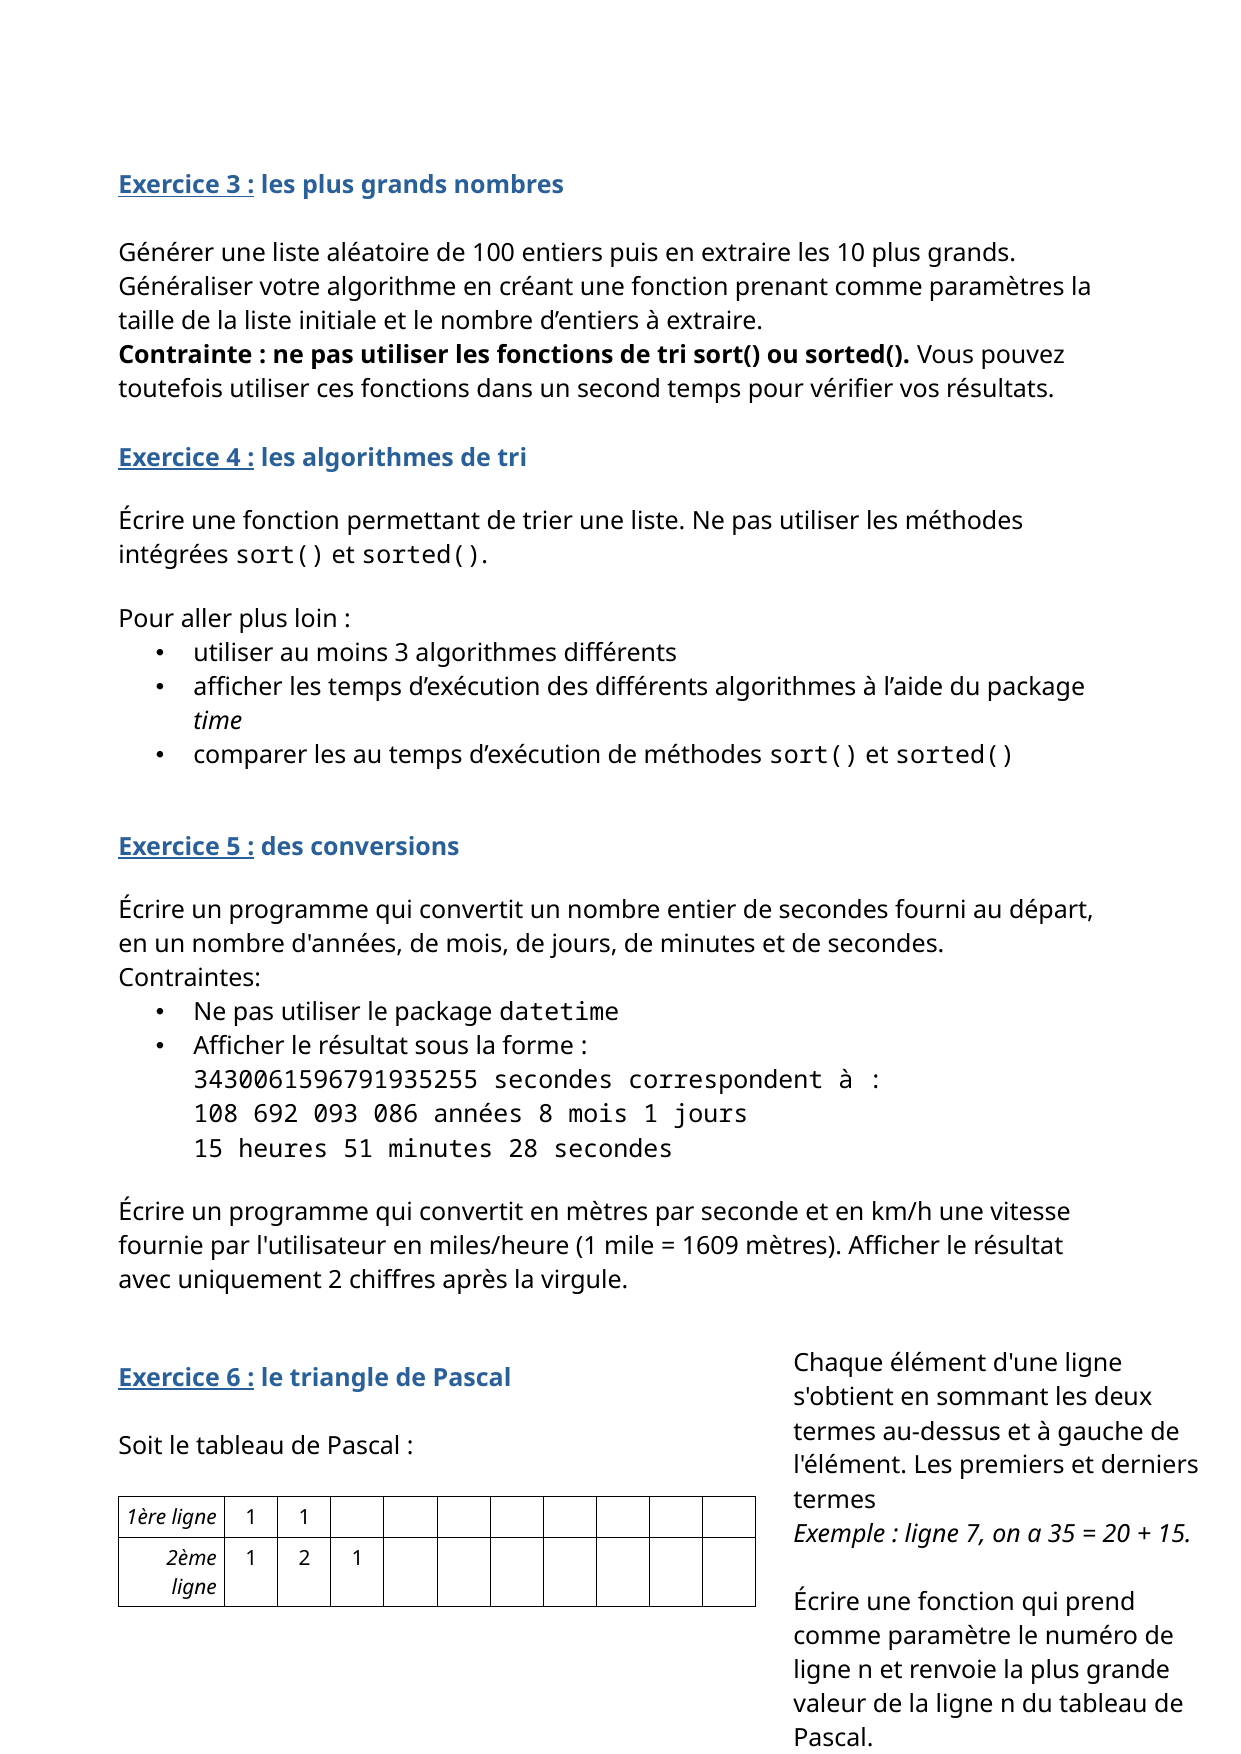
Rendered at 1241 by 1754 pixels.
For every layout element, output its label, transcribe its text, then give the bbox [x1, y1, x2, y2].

table_cell [384, 1538, 437, 1606]
list Afficher le résultat sous la forme : 3430061596791935255 secondes correspondent à : 108 692 093 086 années 8 mois 1 jours 15 heures 51 minutes 28 secondes [156, 1028, 1122, 1164]
text Contraintes: [118, 960, 1122, 994]
table_header 1ère ligne [119, 1497, 224, 1537]
table_cell [650, 1538, 702, 1606]
text Générer une liste aléatoire de 100 entiers puis en extraire les 10 plus grands. [118, 235, 1122, 269]
list comparer les au temps d’exécution de méthodes sort() et sorted() [156, 737, 1122, 771]
text Exercice 3 : les plus grands nombres [118, 167, 1122, 201]
table_header [384, 1497, 437, 1537]
text Exercice 4 : les algorithmes de tri [118, 439, 1122, 473]
table_cell 1 [225, 1538, 277, 1606]
table_cell [703, 1538, 755, 1606]
table_cell 2ème ligne [119, 1538, 224, 1606]
text Écrire un programme qui convertit en mètres par seconde et en km/h une vitesse fournie par l'utilisateur en miles/heure (1 mile = 1609 mètres). Afficher le résultat avec uniquement 2 chiffres après la virgule. [118, 1194, 1122, 1296]
table_header 1 [225, 1497, 277, 1537]
table_header [438, 1497, 490, 1537]
text Écrire une fonction permettant de trier une liste. Ne pas utiliser les méthodes intégrées sort() et sorted(). [118, 503, 1122, 571]
table_header [650, 1497, 702, 1537]
list Ne pas utiliser le package datetime [156, 994, 1122, 1028]
table_cell [491, 1538, 543, 1606]
table_cell [597, 1538, 649, 1606]
text Soit le tableau de Pascal : [118, 1428, 1122, 1462]
text Exercice 6 : le triangle de Pascal [118, 1359, 1122, 1393]
table_cell 1 [331, 1538, 383, 1606]
text Exercice 5 : des conversions [118, 828, 1122, 862]
text Écrire un programme qui convertit un nombre entier de secondes fourni au départ, en un nombre d'années, de mois, de jours, de minutes et de secondes. [118, 892, 1122, 960]
table_header [597, 1497, 649, 1537]
list afficher les temps d’exécution des différents algorithmes à l’aide du package time [156, 668, 1122, 737]
table_header [544, 1497, 596, 1537]
text Pour aller plus loin : [118, 600, 1122, 634]
table_header [703, 1497, 755, 1537]
table_header [491, 1497, 543, 1537]
table_cell [438, 1538, 490, 1606]
list utiliser au moins 3 algorithmes différents [156, 634, 1122, 668]
table_header [331, 1497, 383, 1537]
table_header 1 [278, 1497, 330, 1537]
table_cell 2 [278, 1538, 330, 1606]
text Généraliser votre algorithme en créant une fonction prenant comme paramètres la taille de la liste initiale et le nombre d’entiers à extraire. Contrainte : ne pas utiliser les fonctions de tri sort() ou sorted(). Vous pouvez toutefois utiliser ces fonctions dans un second temps pour vérifier vos résultats. [118, 269, 1122, 405]
table_cell [544, 1538, 596, 1606]
